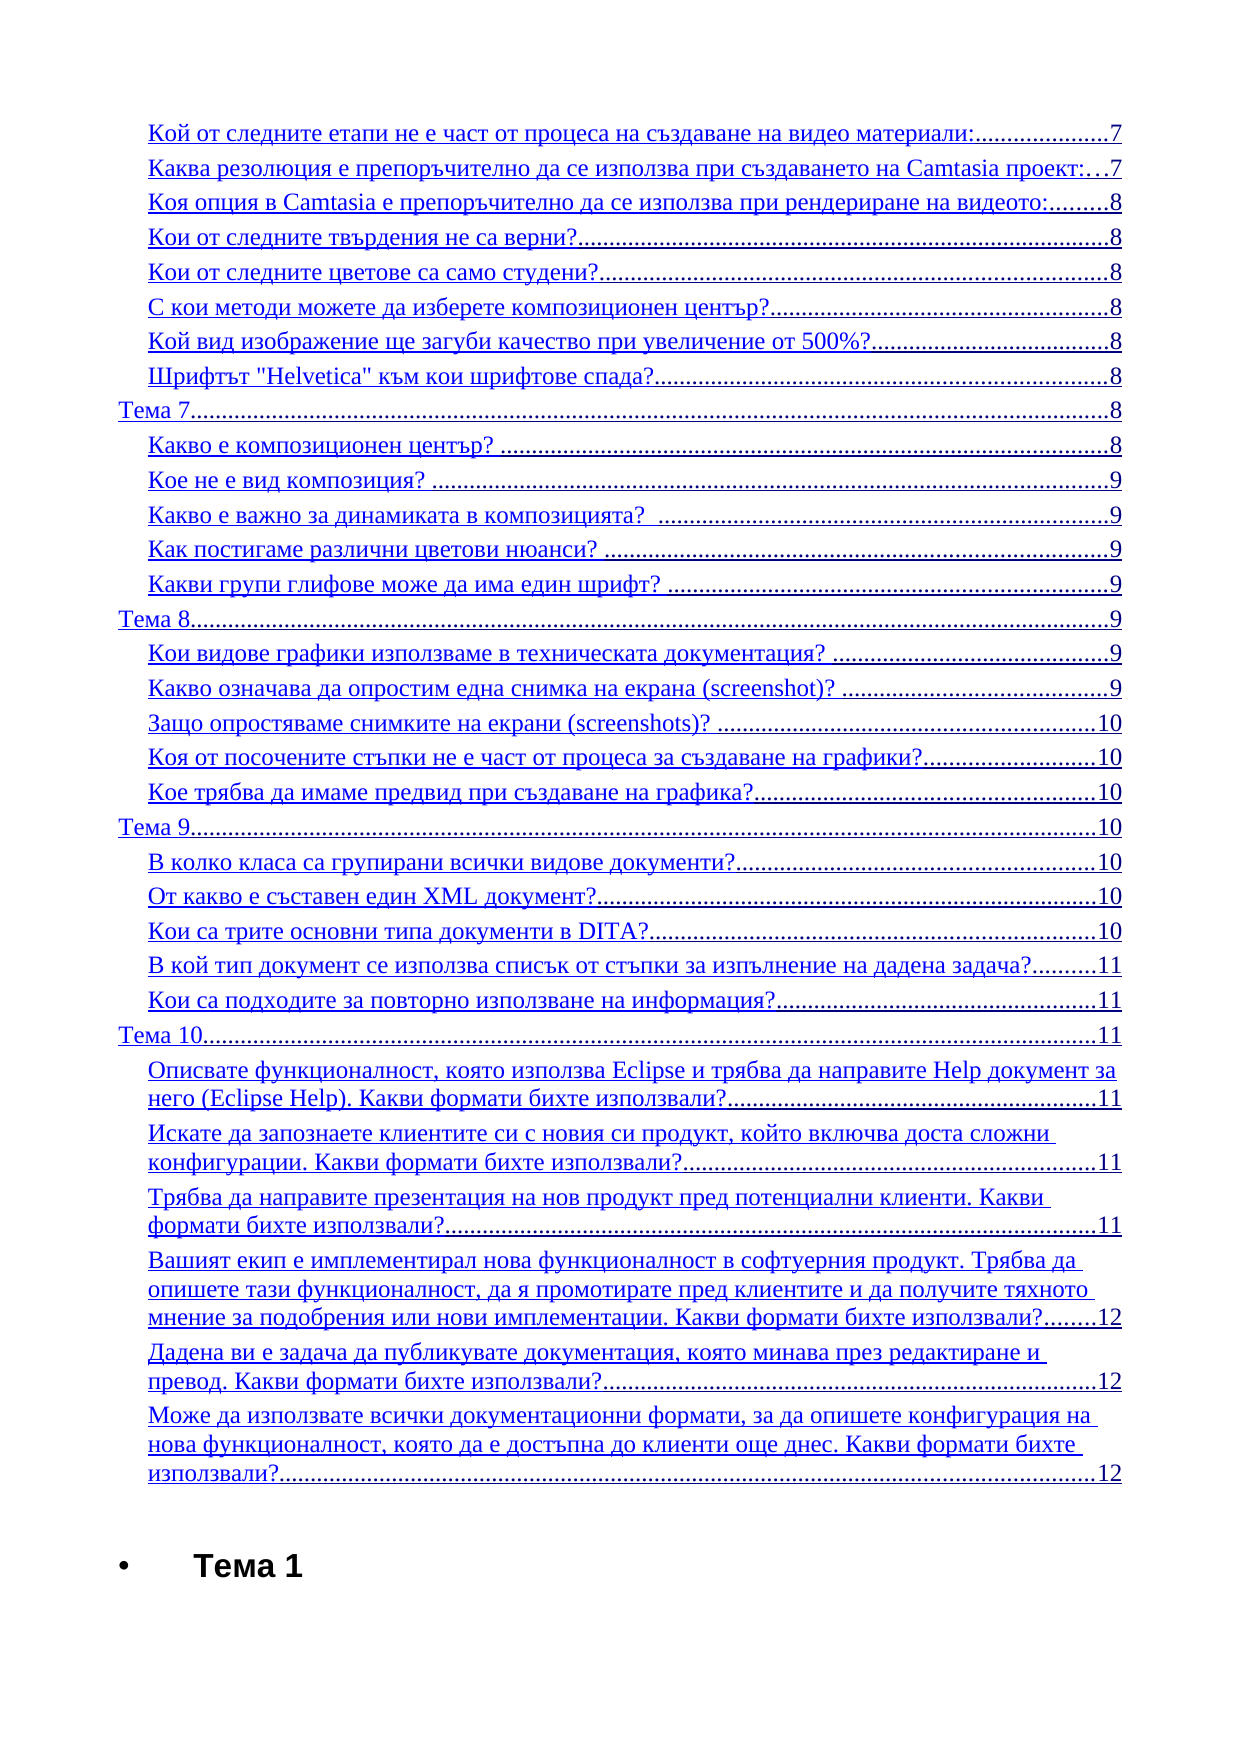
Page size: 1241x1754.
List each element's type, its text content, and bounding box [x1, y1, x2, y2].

text С кои методи можете да изберете композиционен център? 8 [148, 292, 1122, 317]
text Шрифтът "Helvetica" към кои шрифтове спада? 8 [148, 361, 1122, 386]
text Какви групи глифове може да има един шрифт? 9 [148, 569, 1122, 594]
text Кой от следните етапи не е част от процеса на създаване на видео материали: 7 [148, 118, 1122, 143]
text Искате да запознаете клиентите си с новия си продукт, който включва доста сложни конфигурации. Какви формати бихте използвали? 11 [148, 1118, 1122, 1172]
text Коя опция в Camtasia е препоръчително да се използва при рендериране на видеото: 8 [148, 187, 1122, 212]
text В кой тип документ се използва списък от стъпки за изпълнение на дадена задача? 11 [148, 951, 1122, 976]
text От какво е съставен един XML документ? 10 [148, 881, 1122, 906]
text Каква резолюция е препоръчително да се използва при създаването на Camtasia проект: 7 [148, 153, 1122, 178]
text Трябва да направите презентация на нов продукт пред потенциални клиенти. Какви формати бихте използвали? 11 [148, 1182, 1122, 1235]
text Кое трябва да имаме предвид при създаване на графика? 10 [148, 777, 1122, 802]
text Тема 8 9 [118, 604, 1122, 629]
text Кои от следните цветове са само студени? 8 [148, 257, 1122, 282]
text Какво означава да опростим една снимка на екрана (screenshot)? 9 [148, 673, 1122, 698]
text В колко класа са групирани всички видове документи? 10 [148, 847, 1122, 872]
text Как постигаме различни цветови нюанси? 9 [148, 534, 1122, 559]
list Тема 1 [118, 1547, 1122, 1585]
text Дадена ви е задача да публикувате документация, която минава през редактиране и превод. Какви формати бихте използвали? 12 [148, 1337, 1122, 1391]
text Тема 9 10 [118, 812, 1122, 837]
text Какво е композиционен център? 8 [148, 430, 1122, 455]
text Тема 7 8 [118, 396, 1122, 421]
text Може да използвате всички документационни формати, за да опишете конфигурация на нова функционалност, която да е достъпна до клиенти още днес. Какви формати бихте използвали? 12 [148, 1401, 1122, 1483]
text Кои от следните твърдения не са верни? 8 [148, 222, 1122, 247]
text Кое не е вид композиция? 9 [148, 465, 1122, 490]
text Тема 10 11 [118, 1020, 1122, 1045]
text Вашият екип е имплементирал нова функционалност в софтуерния продукт. Трябва да опишете тази функционалност, да я промотирате пред клиентите и да получите тяхното мнение за подобрения или нови имплементации. Какви формати бихте използвали? 12 [148, 1245, 1122, 1327]
text Какво е важно за динамиката в композицията? 9 [148, 500, 1122, 525]
text Коя от посочените стъпки не е част от процеса за създаване на графики? 10 [148, 742, 1122, 767]
text Кои са подходите за повторно използване на информация? 11 [148, 985, 1122, 1010]
text Кои са трите основни типа документи в DITA? 10 [148, 916, 1122, 941]
text Защо опростяваме снимките на екрани (screenshots)? 10 [148, 708, 1122, 733]
text Кои видове графики използваме в техническата документация? 9 [148, 638, 1122, 663]
text Кой вид изображение ще загуби качество при увеличение от 500%? 8 [148, 326, 1122, 351]
text Описвате функционалност, която използва Eclipse и трябва да направите Help документ за него (Eclipse Help). Какви формати бихте използвали? 11 [148, 1055, 1122, 1108]
